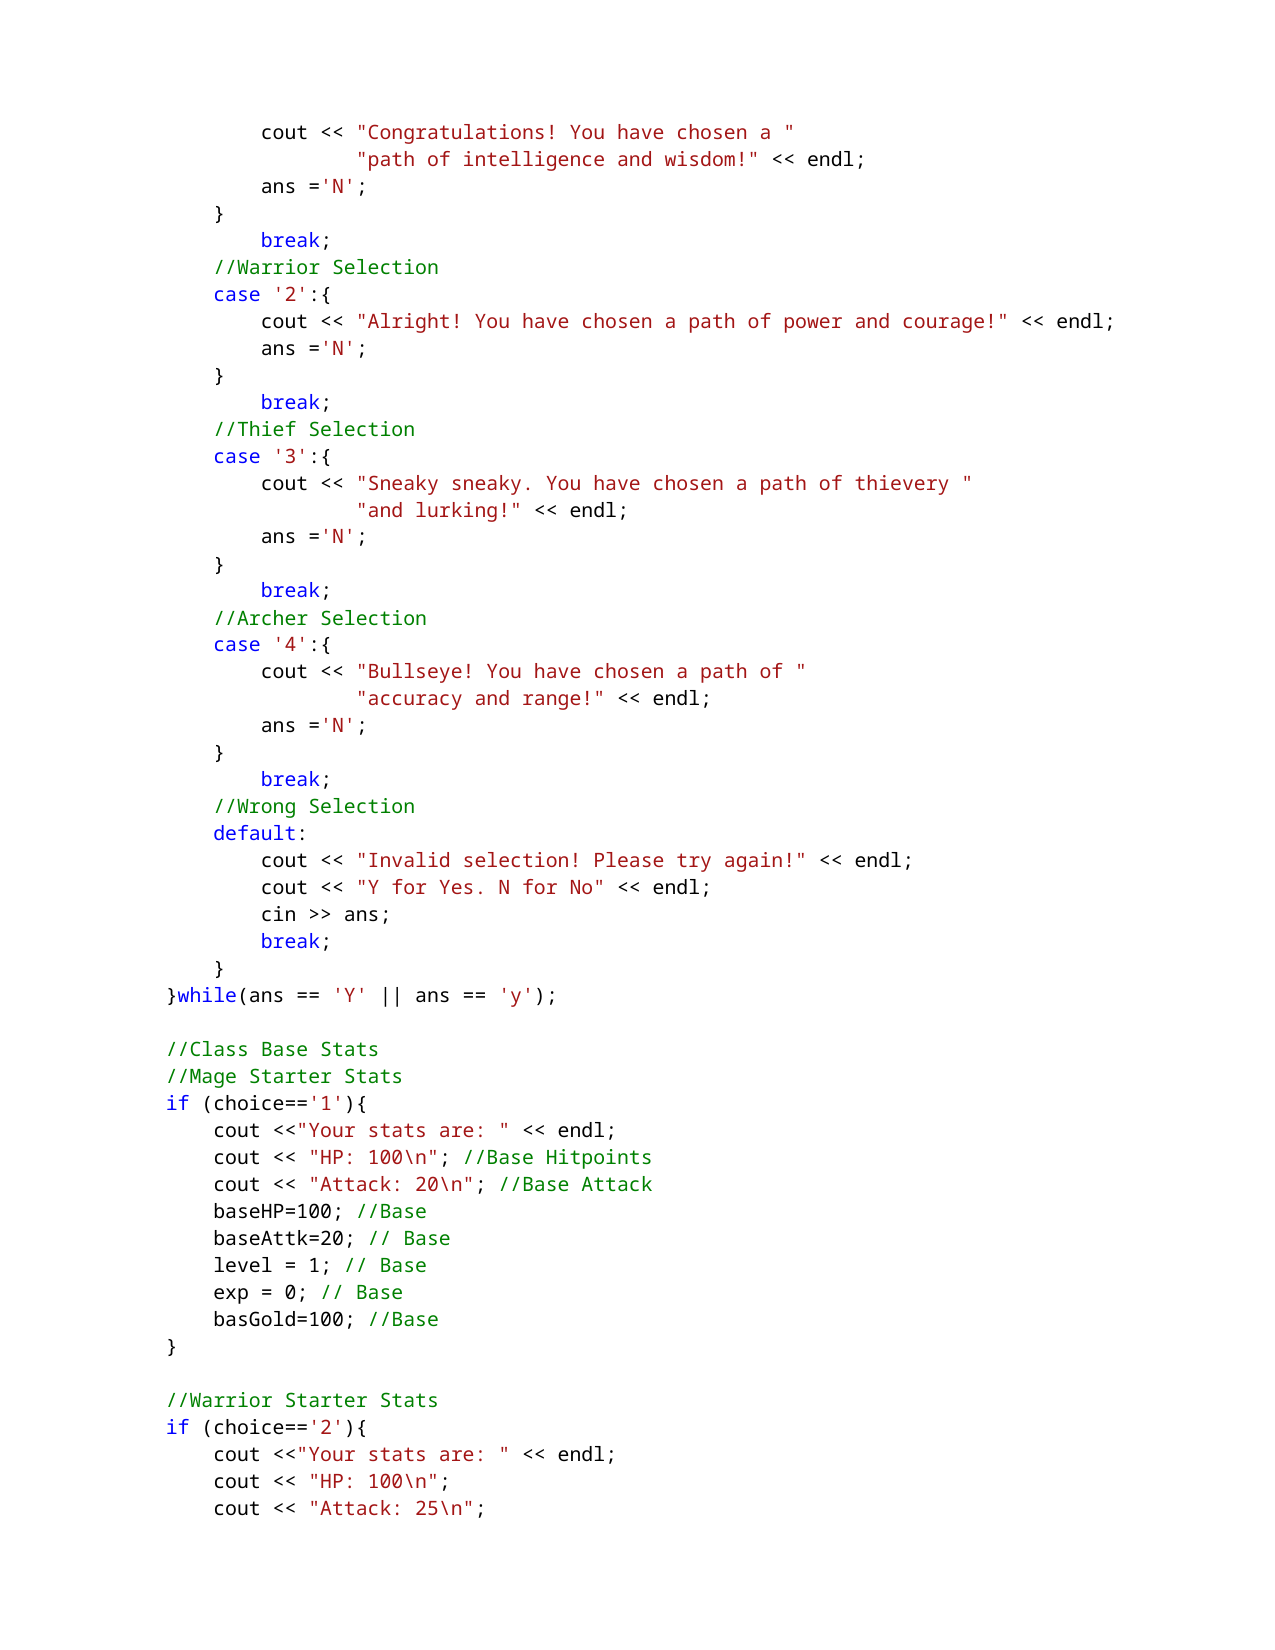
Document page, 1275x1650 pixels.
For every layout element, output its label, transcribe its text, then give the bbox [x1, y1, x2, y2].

text //Class Base Stats [118, 1035, 1157, 1062]
text default: [118, 819, 1157, 847]
text cout << "Alright! You have chosen a path of power and courage!" << endl; [118, 307, 1157, 334]
text //Wrong Selection [118, 793, 1157, 819]
text ans ='N'; [118, 172, 1157, 199]
text cout << "Y for Yes. N for No" << endl; [118, 873, 1157, 901]
text //Archer Selection [118, 604, 1157, 631]
text if (choice=='1'){ [118, 1089, 1157, 1116]
text ans ='N'; [118, 523, 1157, 550]
text basGold=100; //Base [118, 1305, 1157, 1332]
text baseAttk=20; // Base [118, 1224, 1157, 1251]
text case '3':{ [118, 442, 1157, 469]
text } [118, 361, 1157, 388]
text //Thief Selection [118, 415, 1157, 442]
text level = 1; // Base [118, 1251, 1157, 1278]
text cout << "Congratulations! You have chosen a " [118, 118, 1157, 145]
text "and lurking!" << endl; [118, 496, 1157, 523]
text } [118, 739, 1157, 766]
text break; [118, 226, 1157, 253]
text cout << "Invalid selection! Please try again!" << endl; [118, 847, 1157, 873]
text "path of intelligence and wisdom!" << endl; [118, 145, 1157, 172]
text cin >> ans; [118, 901, 1157, 927]
text ans ='N'; [118, 712, 1157, 739]
text exp = 0; // Base [118, 1278, 1157, 1305]
text "accuracy and range!" << endl; [118, 685, 1157, 712]
text } [118, 550, 1157, 577]
text cout <<"Your stats are: " << endl; [118, 1440, 1157, 1467]
text cout << "Bullseye! You have chosen a path of " [118, 658, 1157, 685]
text cout << "Sneaky sneaky. You have chosen a path of thievery " [118, 469, 1157, 496]
text cout << "Attack: 20\n"; //Base Attack [118, 1170, 1157, 1197]
text cout << "HP: 100\n"; [118, 1467, 1157, 1494]
text //Warrior Starter Stats [118, 1386, 1157, 1413]
text case '2':{ [118, 280, 1157, 307]
text break; [118, 388, 1157, 415]
text } [118, 199, 1157, 226]
text } [118, 1332, 1157, 1359]
text if (choice=='2'){ [118, 1413, 1157, 1440]
text break; [118, 577, 1157, 604]
text break; [118, 766, 1157, 793]
text } [118, 954, 1157, 981]
text cout << "HP: 100\n"; //Base Hitpoints [118, 1143, 1157, 1170]
text cout << "Attack: 25\n"; [118, 1494, 1157, 1521]
text break; [118, 927, 1157, 954]
text ans ='N'; [118, 334, 1157, 361]
text //Warrior Selection [118, 253, 1157, 280]
text case '4':{ [118, 631, 1157, 658]
text baseHP=100; //Base [118, 1197, 1157, 1224]
text }while(ans == 'Y' || ans == 'y'); [118, 981, 1157, 1008]
text cout <<"Your stats are: " << endl; [118, 1116, 1157, 1143]
text //Mage Starter Stats [118, 1062, 1157, 1089]
